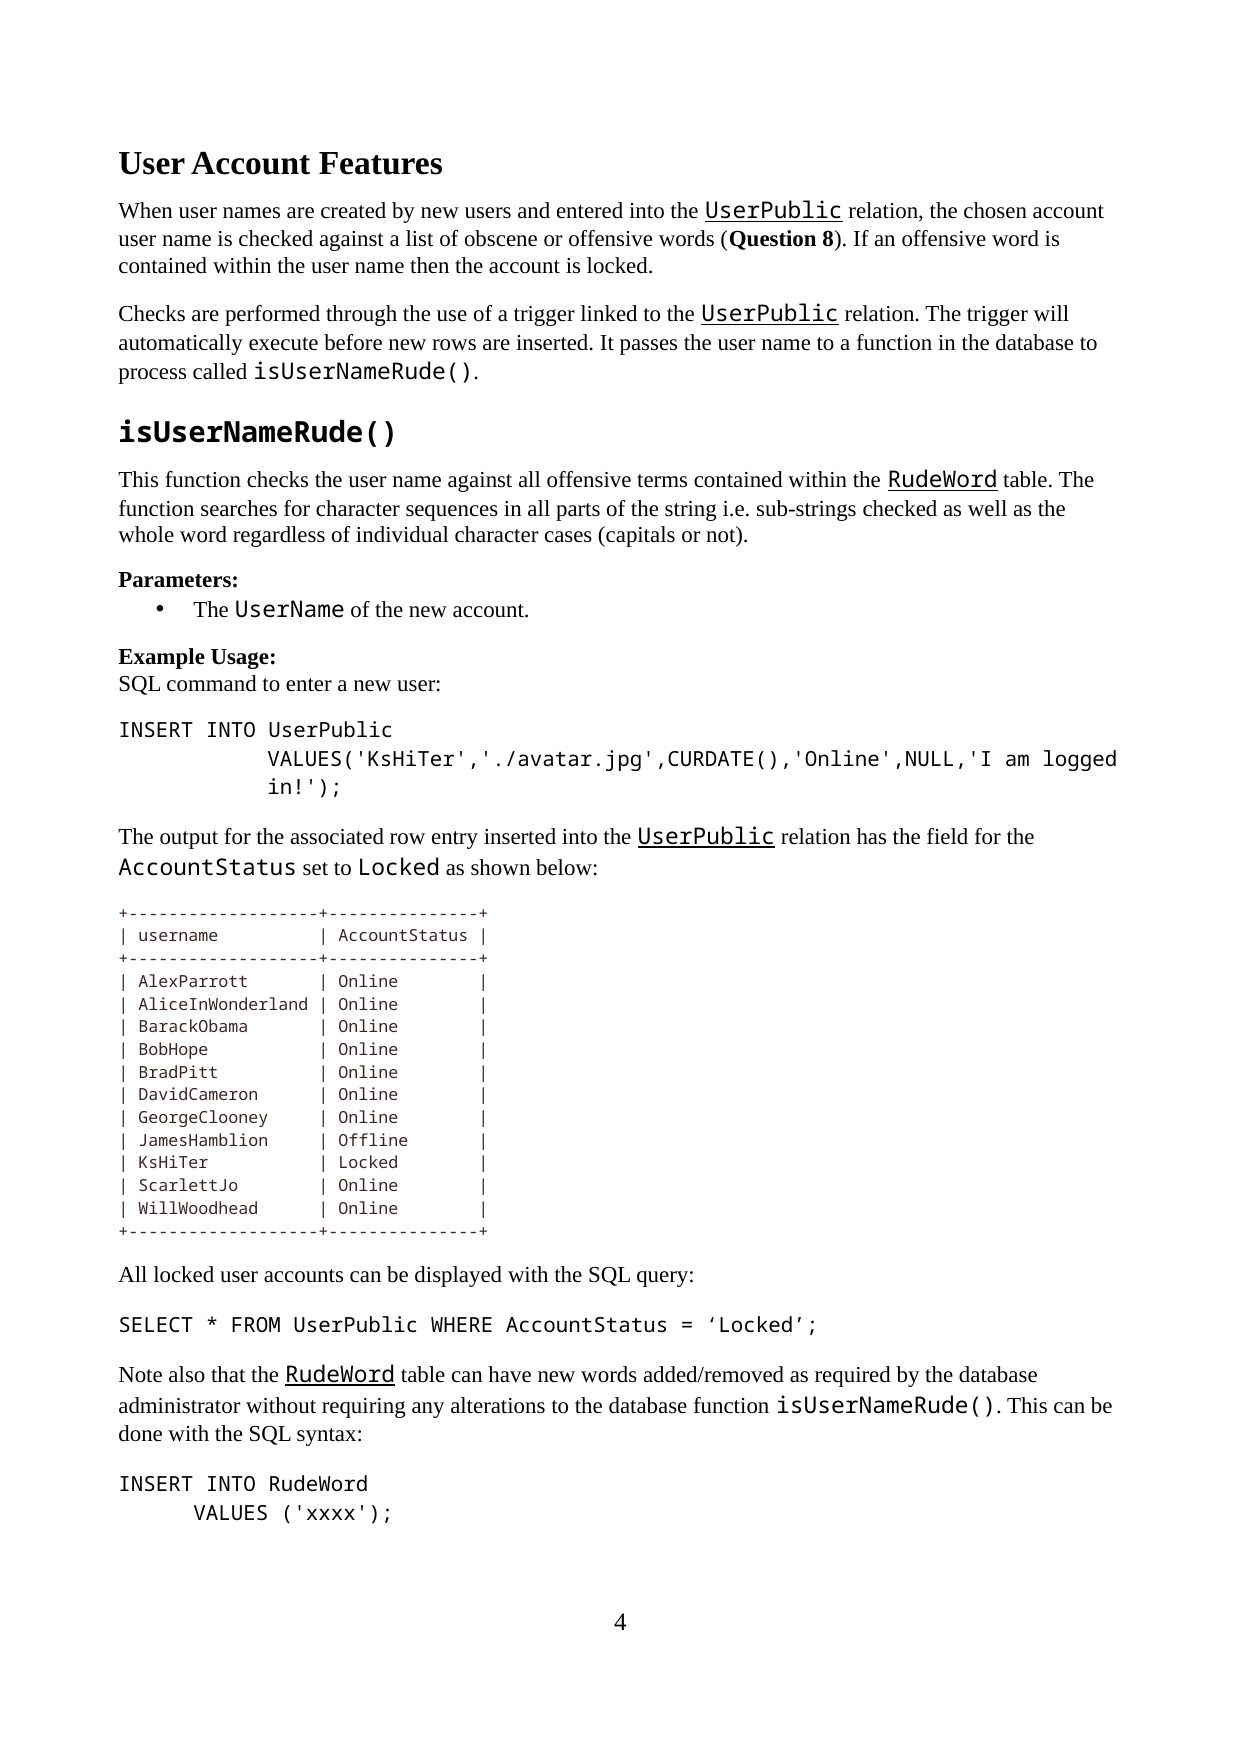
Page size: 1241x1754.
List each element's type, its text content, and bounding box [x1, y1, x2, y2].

text Example Usage: [118, 643, 1122, 670]
list VALUES ('xxxx'); [156, 1498, 1122, 1526]
text Parameters: [118, 567, 1122, 593]
subtitle User Account Features [118, 143, 1122, 182]
subtitle isUserNameRude() [118, 411, 1122, 451]
text This function checks the user name against all offensive terms contained within the RudeWord table. The function searches for character sequences in all parts of the string i.e. sub-strings checked as well as the whole word regardless of individual character cases (capitals or not). [118, 463, 1122, 547]
text | BarackObama | Online | [118, 1015, 1122, 1038]
text | KsHiTer | Locked | [118, 1151, 1122, 1174]
text Note also that the RudeWord table can have new words added/removed as required by the database administrator without requiring any alterations to the database function isUserNameRude(). This can be done with the SQL syntax: [118, 1358, 1122, 1447]
text | WillWoodhead | Online | [118, 1197, 1122, 1219]
text | AlexParrott | Online | [118, 969, 1122, 992]
text | username | AccountStatus | [118, 924, 1122, 947]
text | DavidCameron | Online | [118, 1083, 1122, 1106]
text When user names are created by new users and entered into the UserPublic relation, the chosen account user name is checked against a list of obscene or offensive words (Question 8). If an offensive word is contained within the user name then the account is locked. [118, 194, 1122, 278]
text INSERT INTO RudeWord [118, 1469, 1122, 1498]
text | BradPitt | Online | [118, 1060, 1122, 1083]
text | GeorgeClooney | Online | [118, 1106, 1122, 1128]
text The output for the associated row entry inserted into the UserPublic relation has the field for the AccountStatus set to Locked as shown below: [118, 820, 1122, 882]
text All locked user accounts can be displayed with the SQL query: [118, 1261, 1122, 1287]
text +-------------------+---------------+ [118, 947, 1122, 969]
list The UserName of the new account. [156, 593, 1122, 624]
list VALUES('KsHiTer','./avatar.jpg',CURDATE(),'Online',NULL,'I am logged in!'); [156, 744, 1122, 801]
text SELECT * FROM UserPublic WHERE AccountStatus = ‘Locked’; [118, 1310, 1122, 1339]
text +-------------------+---------------+ [118, 901, 1122, 924]
text +-------------------+---------------+ [118, 1219, 1122, 1242]
text | BobHope | Online | [118, 1038, 1122, 1060]
text Checks are performed through the use of a trigger linked to the UserPublic relation. The trigger will automatically execute before new rows are inserted. It passes the user name to a function in the database to process called isUserNameRude(). [118, 297, 1122, 386]
text INSERT INTO UserPublic [118, 715, 1122, 744]
text SQL command to enter a new user: [118, 670, 1122, 696]
text | AliceInWonderland | Online | [118, 992, 1122, 1015]
text | JamesHamblion | Offline | [118, 1128, 1122, 1151]
text | ScarlettJo | Online | [118, 1174, 1122, 1197]
